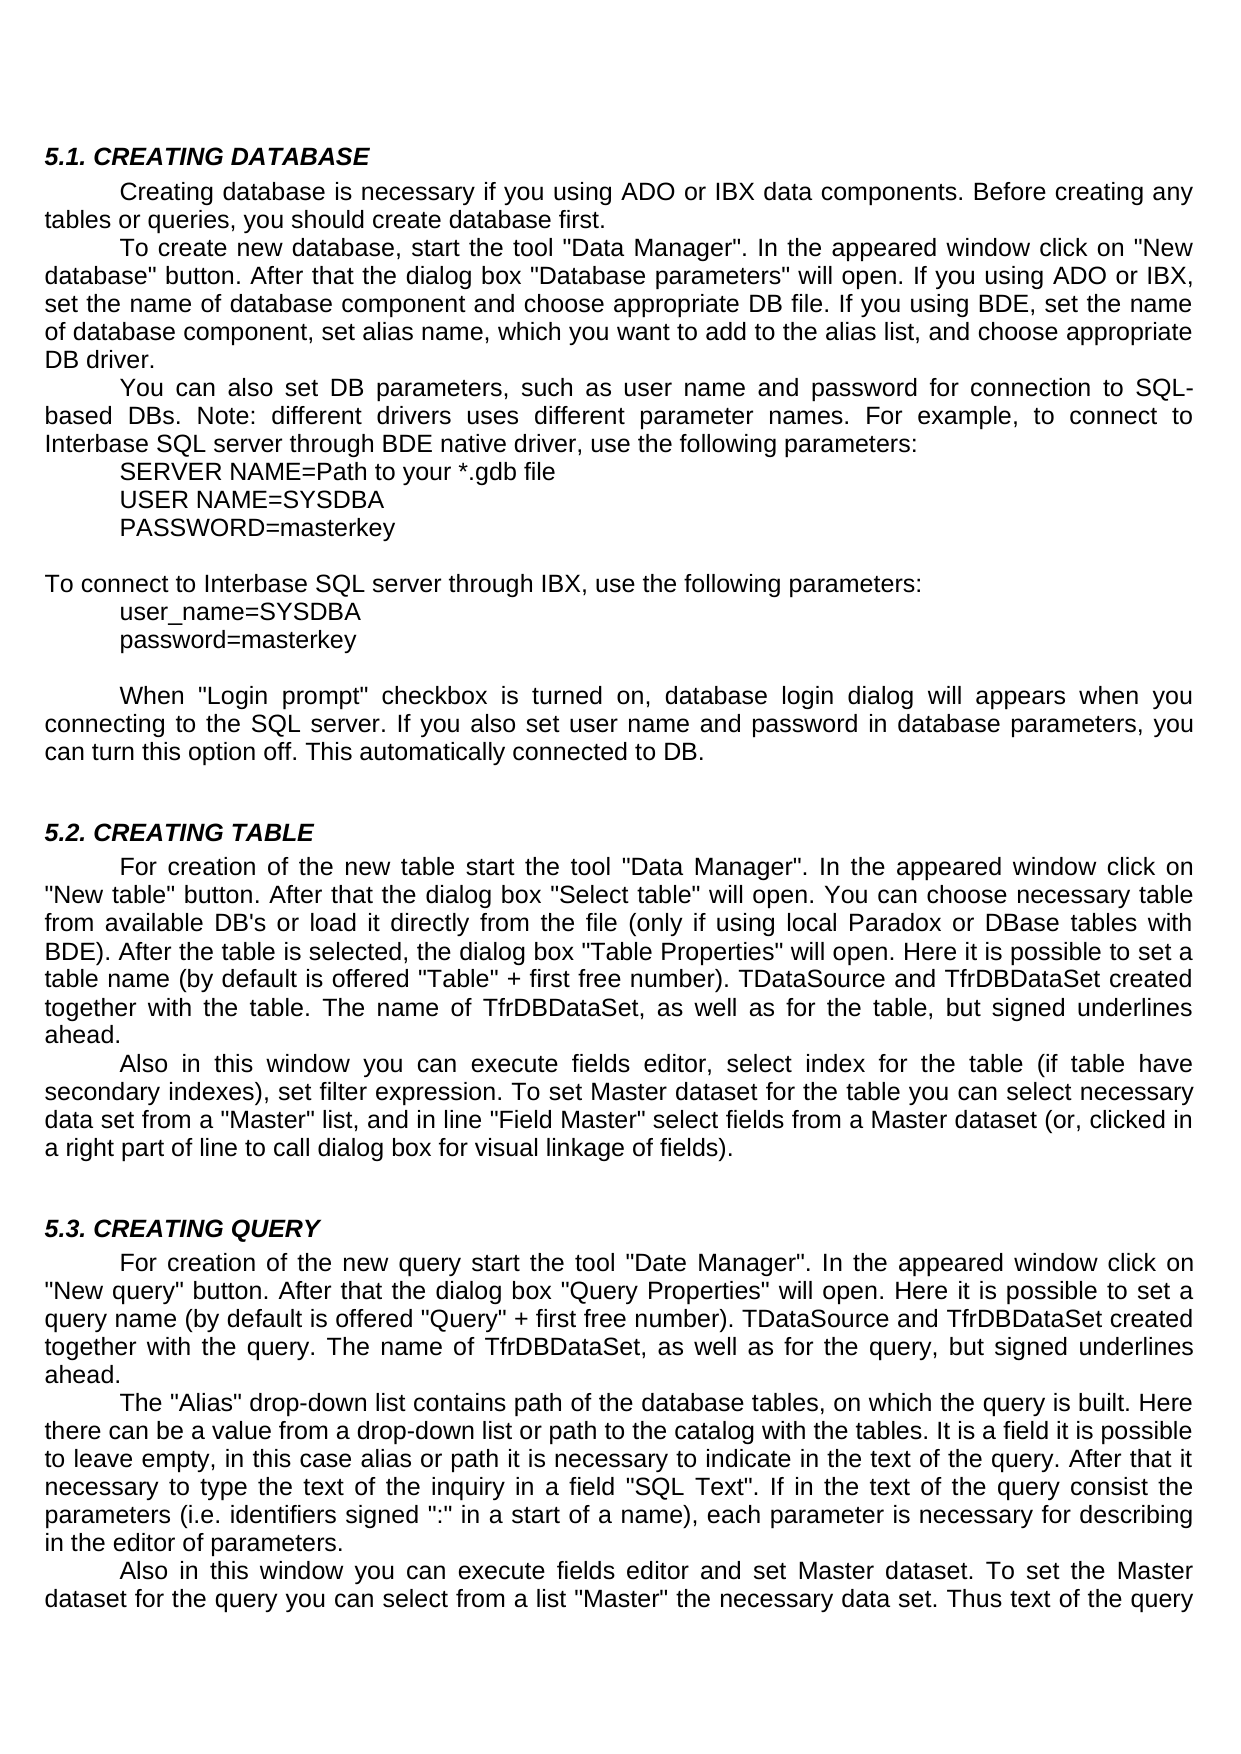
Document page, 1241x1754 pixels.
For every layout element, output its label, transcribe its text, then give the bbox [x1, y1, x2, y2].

text To create new database, start the tool "Data Manager". In the appeared window click on "New database" button. After that the dialog box "Database parameters" will open. If you using ADO or IBX, set the name of database component and choose appropriate DB file. If you using BDE, set the name of database component, set alias name, which you want to add to the alias list, and choose appropriate DB driver. [44, 233, 1196, 373]
text For creation of the new table start the tool "Data Manager". In the appeared window click on "New table" button. After that the dialog box "Select table" will open. You can choose necessary table from available DB's or load it directly from the file (only if using local Paradox or DBase tables with BDE). After the table is selected, the dialog box "Table Properties" will open. Here it is possible to set a table name (by default is offered "Table" + first free number). TDataSource and TfrDBDataSet created together with the table. The name of TfrDBDataSet, as well as for the table, but signed underlines ahead. [44, 853, 1196, 1049]
text To connect to Interbase SQL server through IBX, use the following parameters: [44, 570, 1196, 598]
text PASSWORD=masterkey [44, 514, 1196, 542]
subtitle 5.1. CREATING DATABASE [44, 143, 1196, 171]
subtitle 5.3. CREATING QUERY [44, 1214, 1196, 1242]
text Also in this window you can execute fields editor, select index for the table (if table have secondary indexes), set filter expression. To set Master dataset for the table you can select necessary data set from a "Master" list, and in line "Field Master" select fields from a Master dataset (or, clicked in a right part of line to call dialog box for visual linkage of fields). [44, 1049, 1196, 1161]
text Creating database is necessary if you using ADO or IBX data components. Before creating any tables or queries, you should create database first. [44, 177, 1196, 233]
text Also in this window you can execute fields editor and set Master dataset. To set the Master dataset for the query you can select from a list "Master" the necessary data set. Thus text of the query [44, 1557, 1196, 1613]
text USER NAME=SYSDBA [44, 486, 1196, 514]
text password=masterkey [44, 626, 1196, 654]
subtitle 5.2. CREATING TABLE [44, 819, 1196, 847]
text SERVER NAME=Path to your *.gdb file [44, 458, 1196, 486]
text user_name=SYSDBA [44, 598, 1196, 626]
text When "Login prompt" checkbox is turned on, database login dialog will appears when you connecting to the SQL server. If you also set user name and password in database parameters, you can turn this option off. This automatically connected to DB. [44, 682, 1196, 766]
text You can also set DB parameters, such as user name and password for connection to SQL-based DBs. Note: different drivers uses different parameter names. For example, to connect to Interbase SQL server through BDE native driver, use the following parameters: [44, 373, 1196, 458]
text For creation of the new query start the tool "Date Manager". In the appeared window click on "New query" button. After that the dialog box "Query Properties" will open. Here it is possible to set a query name (by default is offered "Query" + first free number). TDataSource and TfrDBDataSet created together with the query. The name of TfrDBDataSet, as well as for the query, but signed underlines ahead. [44, 1249, 1196, 1389]
text The "Alias" drop-down list contains path of the database tables, on which the query is built. Here there can be a value from a drop-down list or path to the catalog with the tables. It is a field it is possible to leave empty, in this case alias or path it is necessary to indicate in the text of the query. After that it necessary to type the text of the inquiry in a field "SQL Text". If in the text of the query consist the parameters (i.e. identifiers signed ":" in a start of a name), each parameter is necessary for describing in the editor of parameters. [44, 1389, 1196, 1557]
